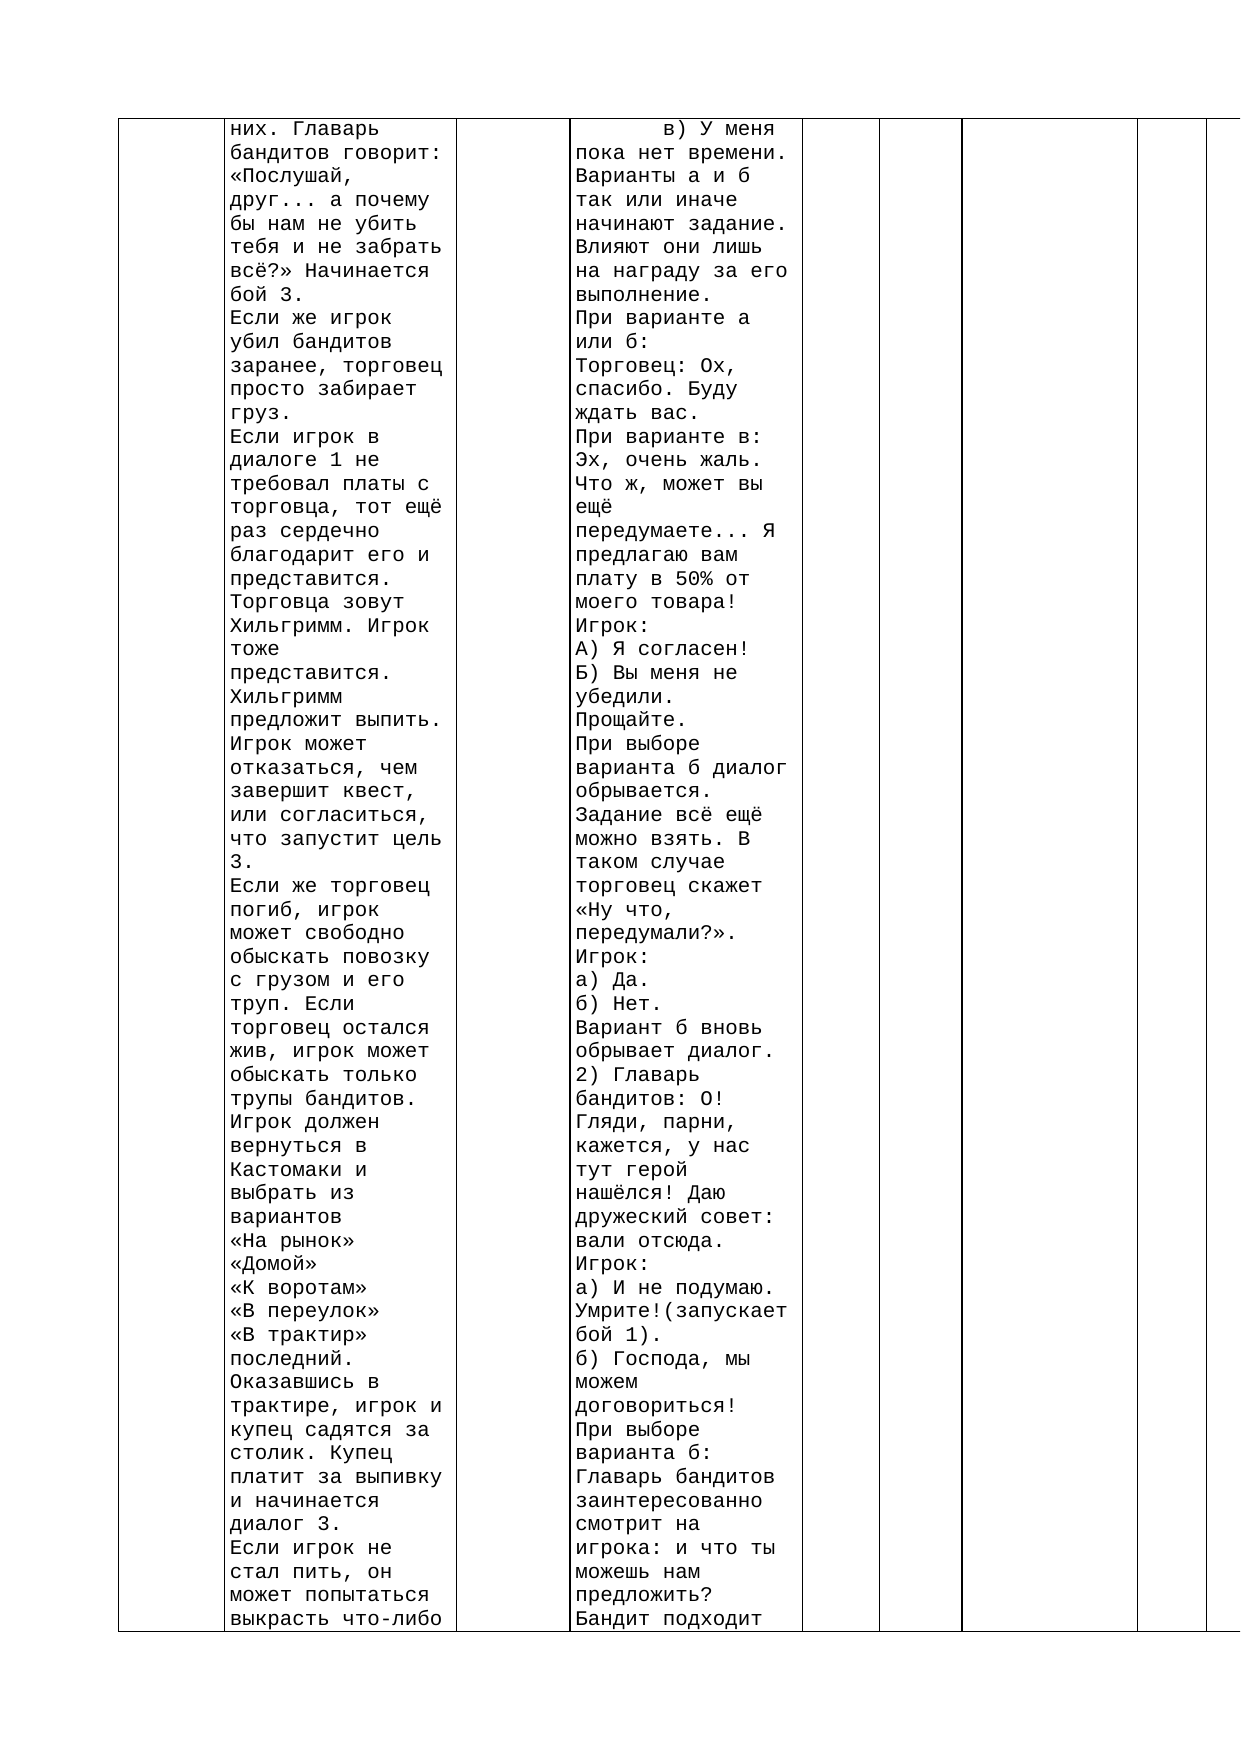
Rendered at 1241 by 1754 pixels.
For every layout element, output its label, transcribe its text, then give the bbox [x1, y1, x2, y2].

table_cell 1) Противники: Главарь бандитов: сила: 2 ловкость:2 меткость:1 восприятие:2 удача:0 магия:0 Бандит(их 2): Сила:1 Ловкость:1 меткость:1 остальное по нулям. 3) Противники: Главарь бандитов, Раненый бандит: Ловкость:1 Меткость:1 Сила:1 остальное по нулям. Бандит. 2) Враги: в точности, как в бою 1. Союзники: Торговец: Сила:3 Меткость:4 Ловкость:1 Удача:1 Магия:0 восприятие:4 вооружён револьвером. Если торговец умирает,задание провалено. [1207, 119, 1240, 1631]
table_cell Игрок подходит к торговцу, который что-то крайне возмущённо говорит. Начинается диалог 1. Приняв задание, игроку следует отправиться к воротам и выбрать направление «запад». Всего на выбор их три: Запад Восток Север Отправившись на запад, игрок выйдет на тракт. Пройдя по нему некоторое расстояние, он увидит разбитую повозку и сидящих возле неё бандитов. Один из них вскакивает, начинается диалог 2. При получении цели 2 игроку следует отправиться в Кастомаки и вновь поговорить с торговцем. Подойдя к разбитой телеге игрок может сказать купцу о прячущихся бандитах(только если он оставил их в живых во время диалога 2). В таком случае запустится бой 2. Если же игрок не предупредит торговца, бандиты атакуют с разных сторон, но торговец успевает перед смертью выстрелить и ранить одного из них. Главарь бандитов говорит: «Послушай, друг... а почему бы нам не убить тебя и не забрать всё?» Начинается бой 3. Если же игрок убил бандитов заранее, торговец просто забирает груз. Если игрок в диалоге 1 не требовал платы с торговца, тот ещё раз сердечно благодарит его и представится. Торговца зовут Хильгримм. Игрок тоже представится. Хильгримм предложит выпить. Игрок может отказаться, чем завершит квест, или согласиться, что запустит цель 3. Если же торговец погиб, игрок может свободно обыскать повозку с грузом и его труп. Если торговец остался жив, игрок может обыскать только трупы бандитов. Игрок должен вернуться в Кастомаки и выбрать из вариантов «На рынок» «Домой» «К воротам» «В переулок» «В трактир» последний. Оказавшись в трактире, игрок и купец садятся за столик. Купец платит за выпивку и начинается диалог 3. Если игрок не стал пить, он может попытаться выкрасть что-либо из кармана пьяного купца. Если ловкость игрока равна или больше 2-х, ему удаётся украсть 200 медяков. Если игрок стал пить, он вырубается и просыпается на полу трактира. Рядом лежит локрийский револьвер(сила+1, меткость+3), а рядом с ним записка: «Прошу принять его в оплату за ваш подвиг. Уверен, такому храброму войну он сослужит добрую службу. Я проснулся в этом трактире на заре и уже уезжаю. Вас я будить не стал. -Хильгримм Годрисон.». Игрок улыбается и встаёт из-за стола. Его голова раскалывается от похмелья. Задание выполнено. [225, 119, 456, 1631]
table_cell Зайти на рынок города и подойти к стоящему неподалёку торговцу, после выбрать вариант «вступить в разговор». [963, 119, 1137, 1631]
table_cell 1) Найти логово бандитов на Западном Тракте. 2) Вернуться к торговцу. И привести его к товару. 3)отправиться в трактир. [457, 119, 569, 1631]
table_cell 1) Торговец: Эти Варнийцы ещё хуже Анрогоцев! Жадные ублюдки! Они отобрали у меня 90% товара и назвали это пошлиной! Подумать только... Какая к дьяволу пошлина, это настоящий грабёж! Теперь вся поездка не окупится! Мне даже не на что добраться до дома! Игрок: а)Вступить в разговор Б) Пройти мимо При выборе варианта Б диалог обрывается. Задание при этом всё ещё можно взять. При выборе варианта а): Игрок: Простите, сир, из какой вы страны? Торговец: Из Локрии. Игрок: в таком случае, пошлина должна быть не более 10%. Она такова ещё со времён Расцвета Магии. Скорее всего, вы просто наткнулись на бандитов, прикинувшихся стражей. Торговец: Вот чёрт! Вы похожи на воина, добрый человек. Не могли бы вы помочь мне вернуть мой товар? Игрок: а)Конечно, но не бесплатно б) Конечно! в) У меня пока нет времени. Варианты а и б так или иначе начинают задание. Влияют они лишь на награду за его выполнение. При варианте а или б: Торговец: Ох, спасибо. Буду ждать вас. При варианте в: Эх, очень жаль. Что ж, может вы ещё передумаете... Я предлагаю вам плату в 50% от моего товара! Игрок: А) Я согласен! Б) Вы меня не убедили. Прощайте. При выборе варианта б диалог обрывается. Задание всё ещё можно взять. В таком случае торговец скажет «Ну что, передумали?». Игрок: а) Да. б) Нет. Вариант б вновь обрывает диалог. 2) Главарь бандитов: О! Гляди, парни, кажется, у нас тут герой нашёлся! Даю дружеский совет: вали отсюда. Игрок: а) И не подумаю. Умрите!(запускает бой 1). б) Господа, мы можем договориться! При выборе варианта б: Главарь бандитов заинтересованно смотрит на игрока: и что ты можешь нам предложить? Бандит подходит ближе. Игрок: а) Смерть!(игрок быстро убивает главаря, запускается бой 1, но среди противников нет главаря бандитов). б) Вы притаитесь в кустах, а я приведу сюда торговца. Убьём его и разделим то, что у него есть. При выборе варианта б: Главарь: Хм, а ты прав. Я согласен. По окончанию боя 1, либо после этих слов главаря появляется цель 2. 3) Хильгримм: Хорошо, что ты им задал. Давно не встречал такого смелого воина.Я думаю, что ты можешь сравниться с героями древности. Но это я думаю, а уверен я в том, что надо выпить! Игрок: а) Извини, что-то не хочется. б)Конечно! При выборе варианта б игрок довольно быстро отключается и диалог кончается. При выборе варианта а) Хильгримм: Ну, как хочешь. Торговец пьёт и вскоре пьянеет, после чего уходит. Диалог кончается. [571, 119, 802, 1631]
table_cell За обыск трупов бандитов: ржавая сабля(сила+1, ловкость+1), 60 медяков. За обыск трупа торговца: локрийский револьвер, медяки:200. За выполнение задания: опыт:100. [880, 119, 961, 1631]
table_cell Кастомаки: рынок, Западный Тракт [803, 119, 879, 1631]
table_cell побочное [1138, 119, 1206, 1631]
table_cell «Стражи порядка» Пятое. Специальное шестое. [119, 119, 224, 1631]
